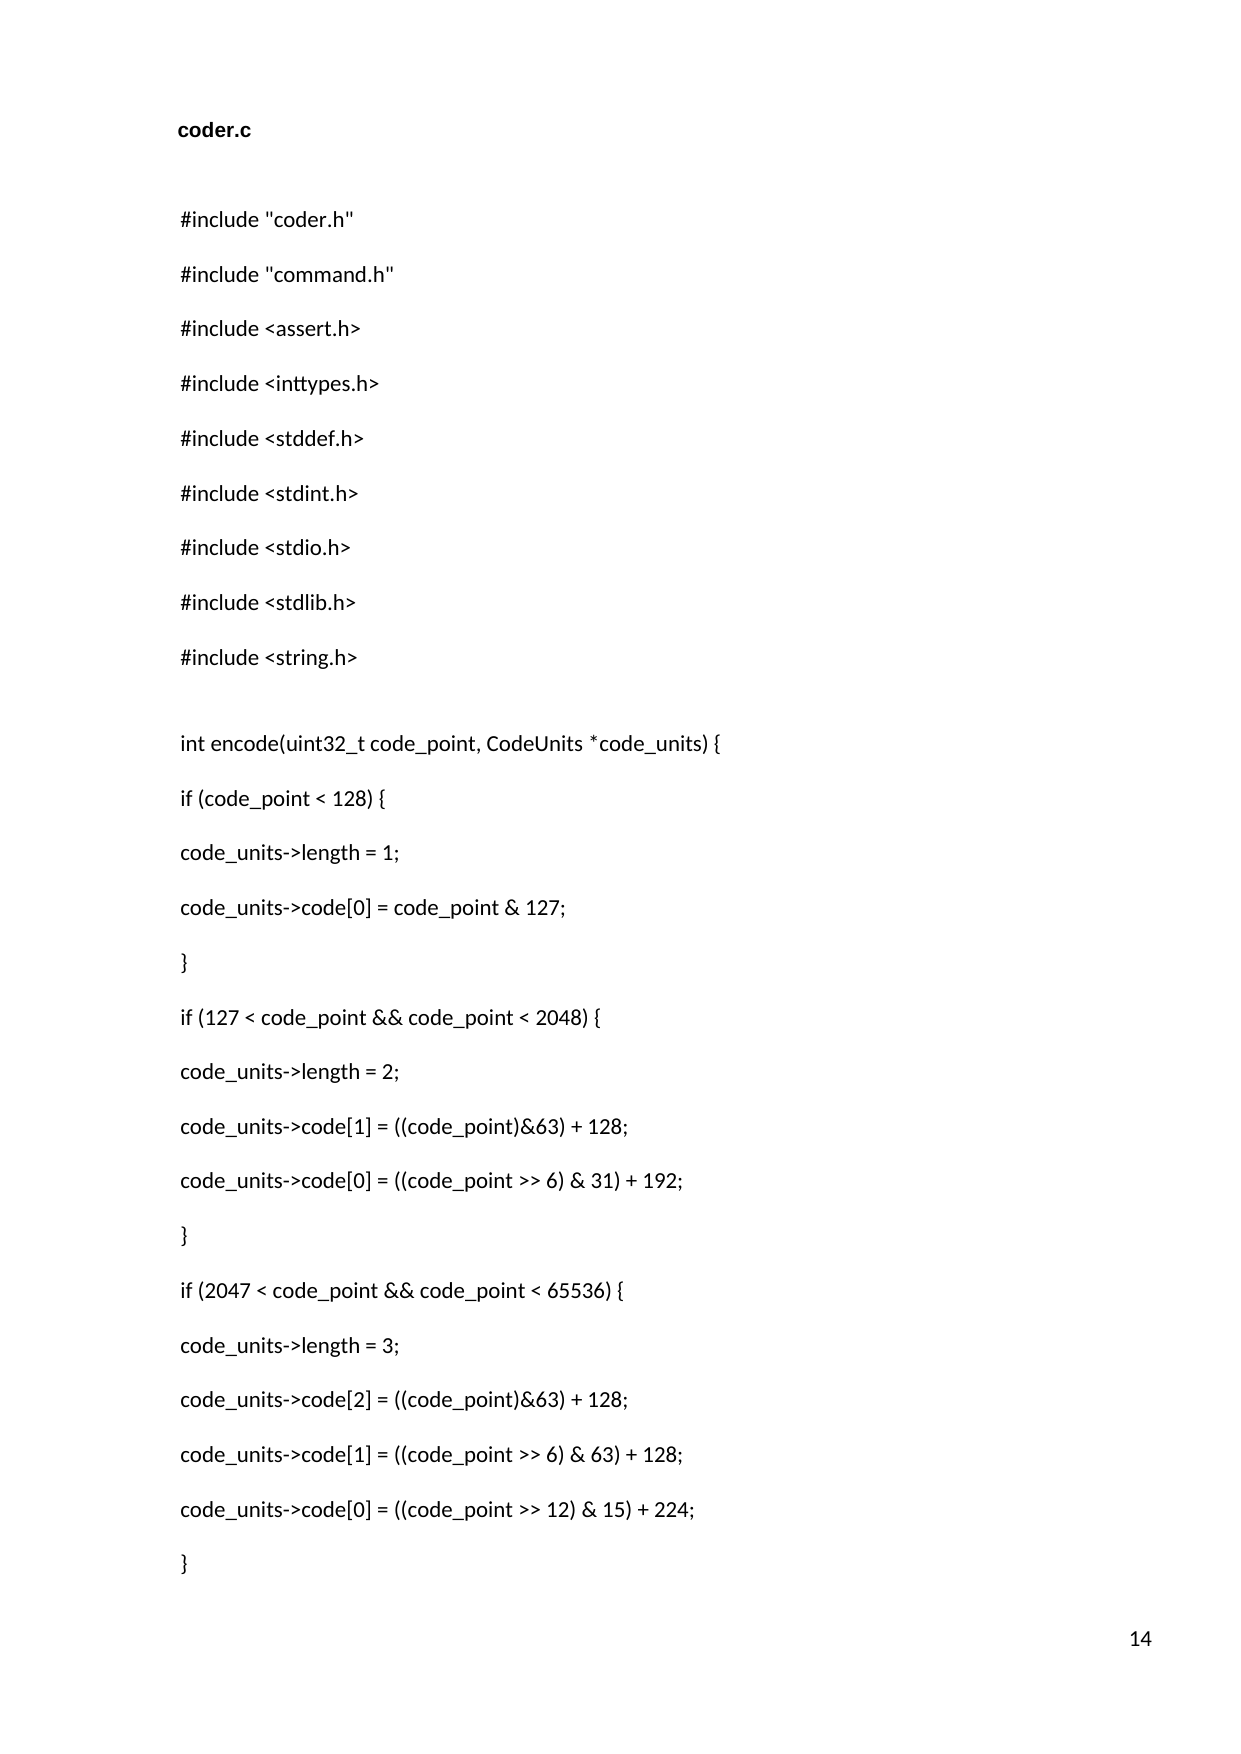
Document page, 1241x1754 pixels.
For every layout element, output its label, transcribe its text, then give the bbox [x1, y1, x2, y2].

table_cell if (127 < code_point && code_point < 2048) { [177, 1000, 974, 1054]
table_header #include "coder.h" [177, 202, 974, 257]
table_cell code_units->code[1] = ((code_point)&63) + 128; [177, 1109, 974, 1164]
table_cell code_units->code[0] = ((code_point >> 12) & 15) + 224; [177, 1492, 974, 1547]
table_cell #include <stdint.h> [177, 476, 974, 530]
table_cell if (code_point < 128) { [177, 781, 974, 836]
table_cell [177, 695, 974, 726]
table_cell code_units->code[1] = ((code_point >> 6) & 63) + 128; [177, 1437, 974, 1492]
table_cell #include <stdlib.h> [177, 585, 974, 640]
table_cell code_units->length = 3; [177, 1328, 974, 1382]
table_cell code_units->length = 2; [177, 1054, 974, 1109]
table_cell #include <assert.h> [177, 312, 974, 366]
table_cell #include <inttypes.h> [177, 366, 974, 421]
table_cell } [177, 945, 974, 1000]
table_cell if (2047 < code_point && code_point < 65536) { [177, 1273, 974, 1328]
table_cell code_units->code[2] = ((code_point)&63) + 128; [177, 1383, 974, 1437]
table_cell code_units->code[0] = ((code_point >> 6) & 31) + 192; [177, 1164, 974, 1218]
table_cell } [177, 1547, 974, 1601]
table_cell code_units->code[0] = code_point & 127; [177, 890, 974, 945]
table_cell #include "command.h" [177, 257, 974, 312]
table_cell #include <stddef.h> [177, 421, 974, 476]
text coder.c [177, 118, 1152, 142]
table_cell #include <stdio.h> [177, 530, 974, 585]
table_cell code_units->length = 1; [177, 836, 974, 890]
table_cell int encode(uint32_t code_point, CodeUnits *code_units) { [177, 726, 974, 781]
table_cell #include <string.h> [177, 640, 974, 694]
table_cell } [177, 1219, 974, 1273]
